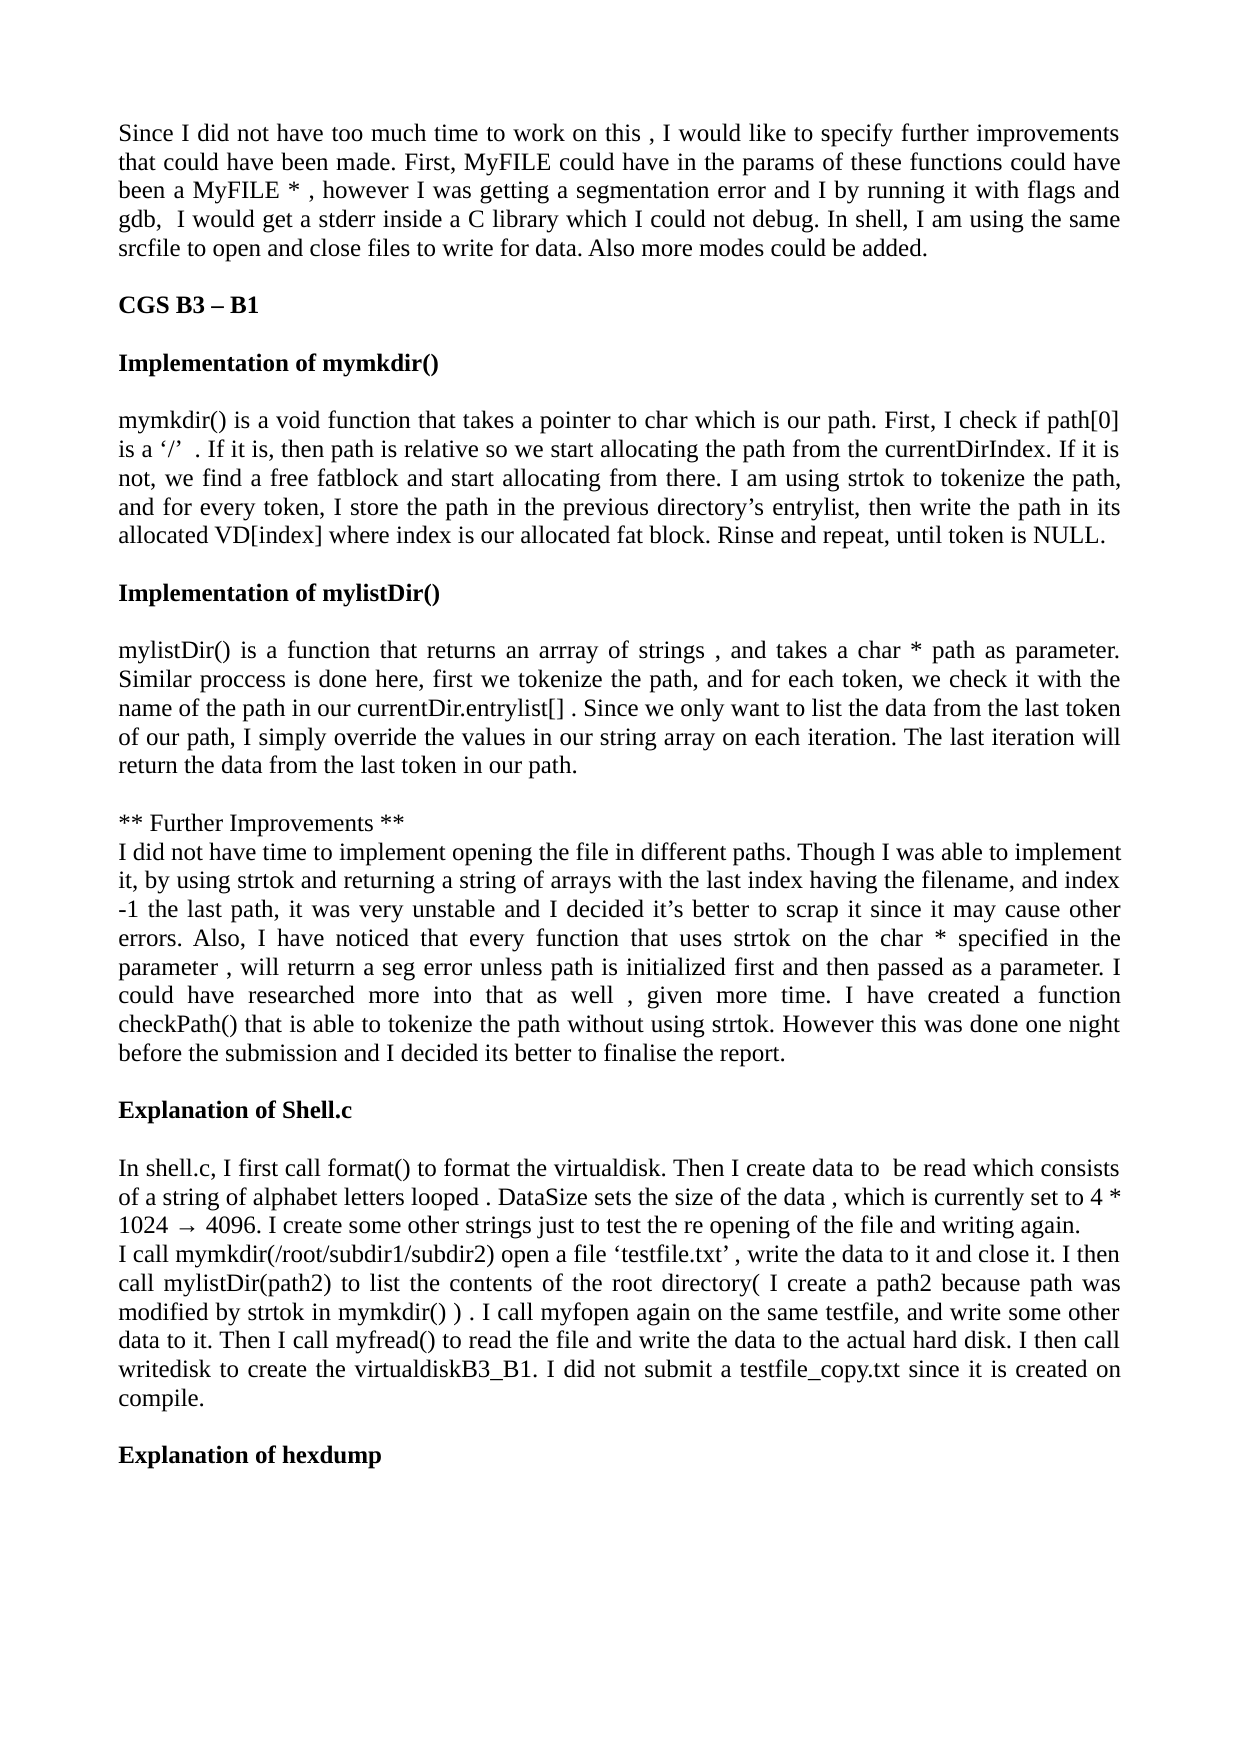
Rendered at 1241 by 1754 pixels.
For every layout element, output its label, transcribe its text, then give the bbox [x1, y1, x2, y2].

text CGS B3 – B1 [118, 291, 1122, 319]
text I call mymkdir(/root/subdir1/subdir2) open a file ‘testfile.txt’ , write the data to it and close it. I then call mylistDir(path2) to list the contents of the root directory( I create a path2 because path was modified by strtok in mymkdir() ) . I call myfopen again on the same testfile, and write some other data to it. Then I call myfread() to read the file and write the data to the actual hard disk. I then call writedisk to create the virtualdiskB3_B1. I did not submit a testfile_copy.txt since it is created on compile. [118, 1239, 1122, 1412]
text Explanation of hexdump [118, 1441, 1122, 1469]
text In shell.c, I first call format() to format the virtualdisk. Then I create data to be read which consists of a string of alphabet letters looped . DataSize sets the size of the data , which is currently set to 4 * 1024 → 4096. I create some other strings just to test the re opening of the file and writing again. [118, 1153, 1122, 1239]
text mylistDir() is a function that returns an arrray of strings , and takes a char * path as parameter. Similar proccess is done here, first we tokenize the path, and for each token, we check it with the name of the path in our currentDir.entrylist[] . Since we only want to list the data from the last token of our path, I simply override the values in our string array on each iteration. The last iteration will return the data from the last token in our path. [118, 636, 1122, 779]
text ** Further Improvements ** [118, 808, 1122, 837]
text Implementation of mylistDir() [118, 578, 1122, 607]
text Explanation of Shell.c [118, 1096, 1122, 1124]
text Since I did not have too much time to work on this , I would like to specify further improvements that could have been made. First, MyFILE could have in the params of these functions could have been a MyFILE * , however I was getting a segmentation error and I by running it with flags and gdb, I would get a stderr inside a C library which I could not debug. In shell, I am using the same srcfile to open and close files to write for data. Also more modes could be added. [118, 118, 1122, 262]
text mymkdir() is a void function that takes a pointer to char which is our path. First, I check if path[0] is a ‘/’ . If it is, then path is relative so we start allocating the path from the currentDirIndex. If it is not, we find a free fatblock and start allocating from there. I am using strtok to tokenize the path, and for every token, I store the path in the previous directory’s entrylist, then write the path in its allocated VD[index] where index is our allocated fat block. Rinse and repeat, until token is NULL. [118, 406, 1122, 549]
text I did not have time to implement opening the file in different paths. Though I was able to implement it, by using strtok and returning a string of arrays with the last index having the filename, and index -1 the last path, it was very unstable and I decided it’s better to scrap it since it may cause other errors. Also, I have noticed that every function that uses strtok on the char * specified in the parameter , will returrn a seg error unless path is initialized first and then passed as a parameter. I could have researched more into that as well , given more time. I have created a function checkPath() that is able to tokenize the path without using strtok. However this was done one night before the submission and I decided its better to finalise the report. [118, 837, 1122, 1067]
text Implementation of mymkdir() [118, 348, 1122, 377]
